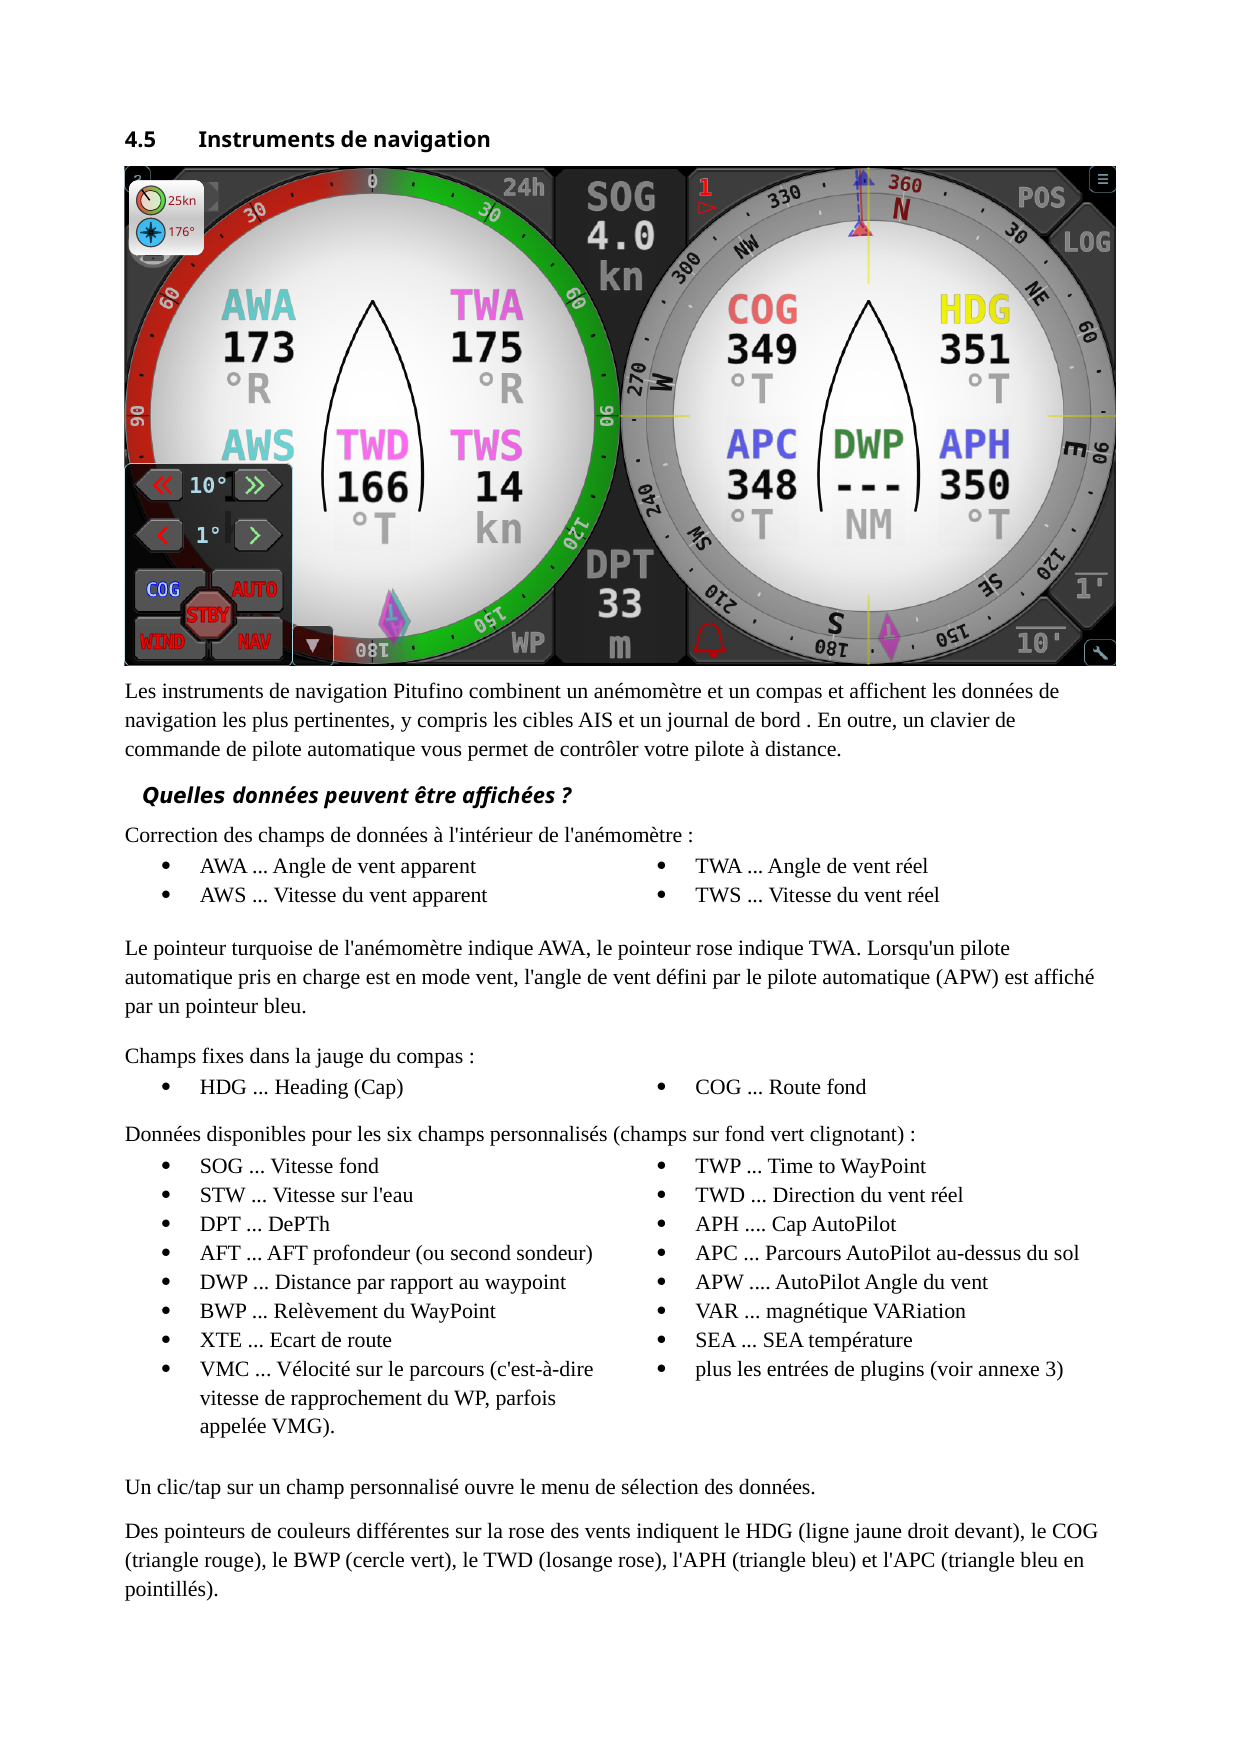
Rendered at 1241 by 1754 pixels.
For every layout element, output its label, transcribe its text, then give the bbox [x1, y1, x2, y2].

table_cell DWP ... Distance par rapport au waypoint [125, 1269, 620, 1298]
text Un clic/tap sur un champ personnalisé ouvre le menu de sélection des données. [124, 1474, 1116, 1499]
table_cell AFT ... AFT profondeur (ou second sondeur) [125, 1240, 620, 1269]
table_cell APH .... Cap AutoPilot [620, 1211, 1116, 1240]
table_header COG ... Route fond [620, 1074, 1116, 1121]
table_header TWP ... Time to WayPoint [620, 1153, 1116, 1182]
table_cell SEA ... SEA température [620, 1327, 1116, 1356]
table_cell AWS ... Vitesse du vent apparent [125, 883, 620, 929]
table_cell BWP ... Relèvement du WayPoint [125, 1298, 620, 1327]
text Des pointeurs de couleurs différentes sur la rose des vents indiquent le HDG (ligne jaune droit devant), le COG (triangle rouge), le BWP (cercle vert), le TWD (losange rose), l'APH (triangle bleu) et l'APC (triangle bleu en pointillés). [124, 1518, 1116, 1601]
table_cell STW ... Vitesse sur l'eau [125, 1182, 620, 1211]
text Les instruments de navigation Pitufino combinent un anémomètre et un compas et affichent les données de navigation les plus pertinentes, y compris les cibles AIS et un journal de bord . En outre, un clavier de commande de pilote automatique vous permet de contrôler votre pilote à distance. [124, 666, 1116, 761]
table_cell APC ... Parcours AutoPilot au-dessus du sol [620, 1240, 1116, 1269]
table_header HDG ... Heading (Cap) [125, 1074, 620, 1121]
subtitle Instruments de navigation [124, 124, 1116, 154]
table_cell VAR ... magnétique VARiation [620, 1298, 1116, 1327]
text Correction des champs de données à l'intérieur de l'anémomètre : [124, 822, 1116, 847]
table_cell TWD ... Direction du vent réel [620, 1182, 1116, 1211]
text Le pointeur turquoise de l'anémomètre indique AWA, le pointeur rose indique TWA. Lorsqu'un pilote automatique pris en charge est en mode vent, l'angle de vent défini par le pilote automatique (APW) est affiché par un pointeur bleu. [124, 935, 1116, 1018]
picture [124, 166, 1116, 666]
table_cell VMC ... Vélocité sur le parcours (c'est-à-dire vitesse de rapprochement du WP, parfois appelée VMG). [125, 1356, 620, 1442]
table_cell DPT ... DePTh [125, 1211, 620, 1240]
table_header SOG ... Vitesse fond [125, 1153, 620, 1182]
table_cell APW .... AutoPilot Angle du vent [620, 1269, 1116, 1298]
table_cell TWS ... Vitesse du vent réel [620, 883, 1116, 929]
table_cell XTE ... Ecart de route [125, 1327, 620, 1356]
table_header AWA ... Angle de vent apparent [125, 854, 620, 882]
subtitle Quelles données peuvent être affichées ? [142, 779, 1116, 809]
text Champs fixes dans la jauge du compas : [124, 1043, 1116, 1068]
table_cell plus les entrées de plugins (voir annexe 3) [620, 1356, 1116, 1442]
text Données disponibles pour les six champs personnalisés (champs sur fond vert clignotant) : [124, 1121, 1116, 1146]
table_header TWA ... Angle de vent réel [620, 854, 1116, 882]
